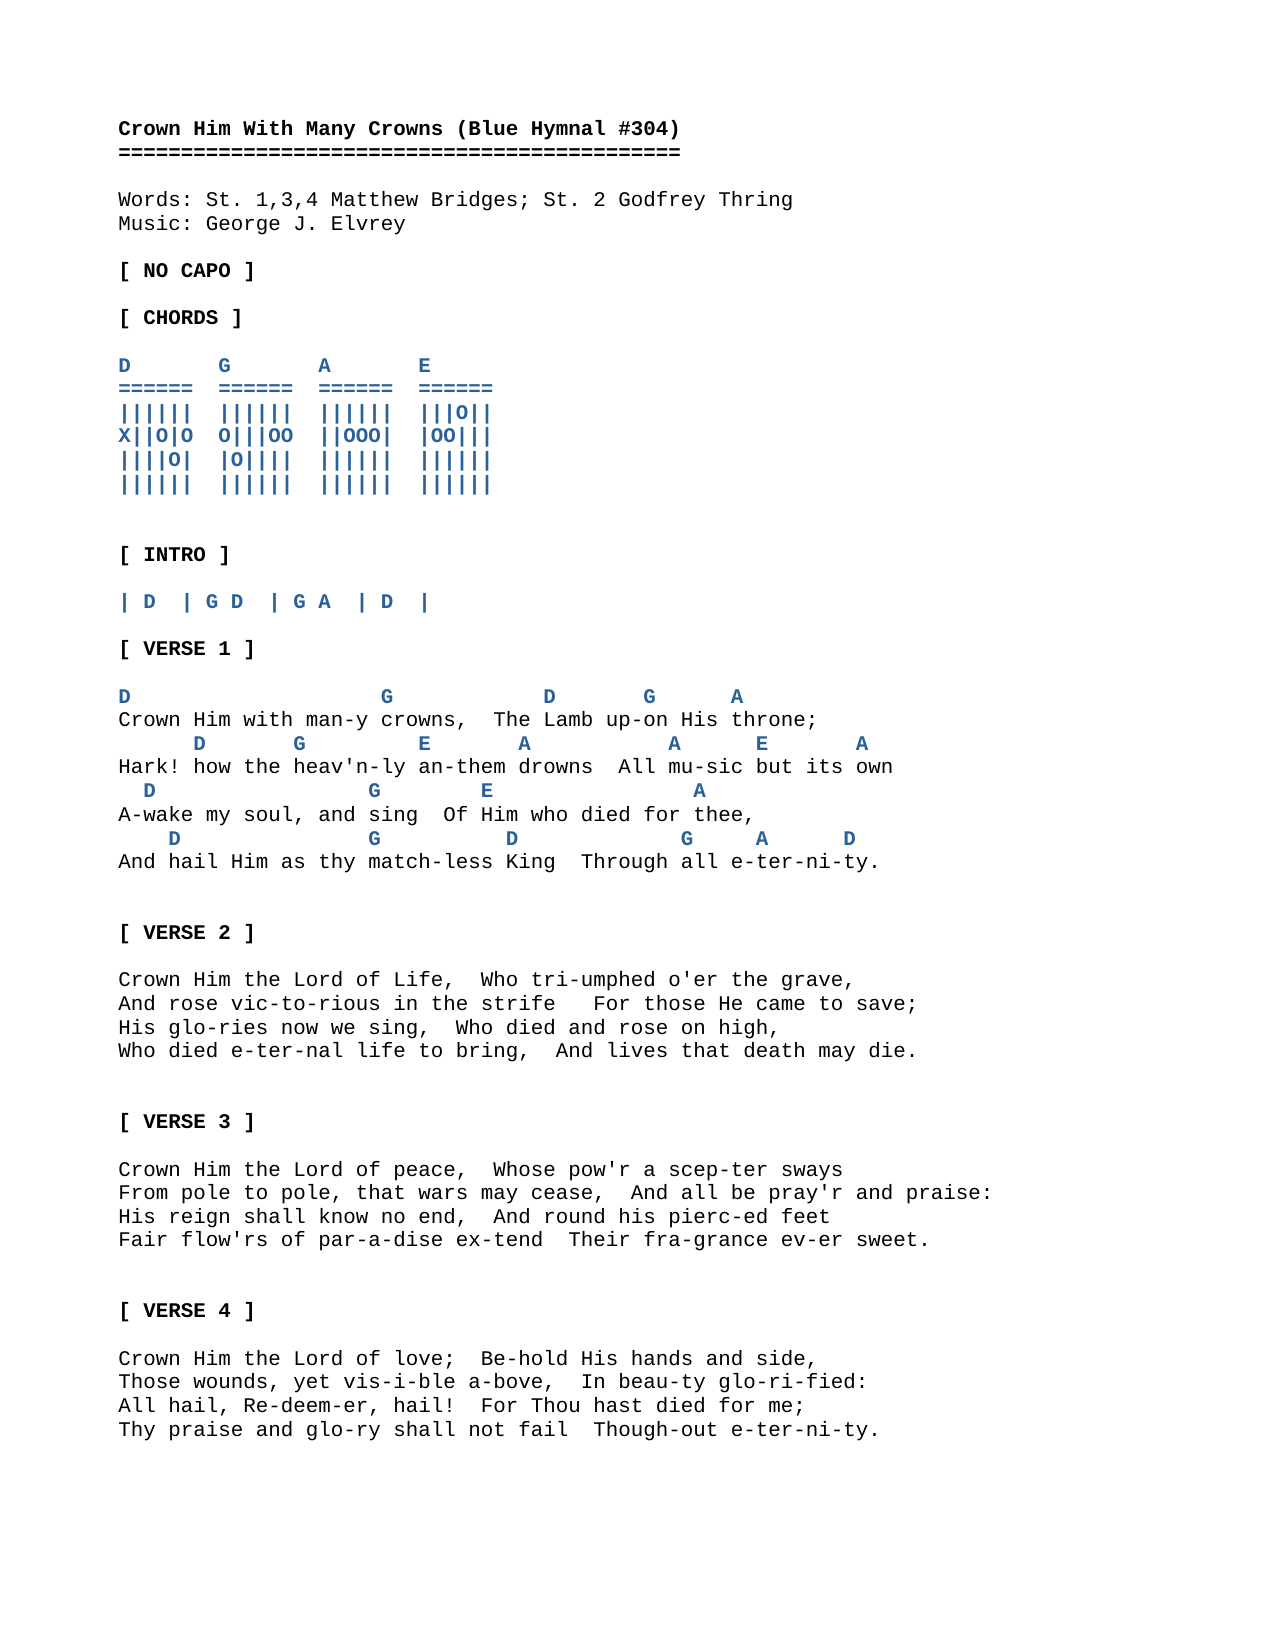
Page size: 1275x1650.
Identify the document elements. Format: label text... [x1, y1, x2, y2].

text [ VERSE 4 ] [118, 1300, 1157, 1324]
text Thy praise and glo-ry shall not fail Though-out e-ter-ni-ty. [118, 1419, 1157, 1442]
text D G A E [118, 354, 1157, 378]
text All hail, Re-deem-er, hail! For Thou hast died for me; [118, 1395, 1157, 1419]
text |||||| |||||| |||||| |||O|| [118, 402, 1157, 426]
text Crown Him with man-y crowns, The Lamb up-on His throne; [118, 709, 1157, 733]
text D G D G A D [118, 827, 1157, 851]
text |||||| |||||| |||||| |||||| [118, 473, 1157, 496]
text D G E A [118, 780, 1157, 804]
text Crown Him With Many Crowns (Blue Hymnal #304) [118, 118, 1157, 142]
text Words: St. 1,3,4 Matthew Bridges; St. 2 Godfrey Thring [118, 189, 1157, 213]
text | D | G D | G A | D | [118, 591, 1157, 615]
text ============================================= [118, 142, 1157, 165]
text D G E A A E A [118, 733, 1157, 757]
text [ VERSE 1 ] [118, 638, 1157, 662]
text D G D G A [118, 686, 1157, 709]
text [ VERSE 2 ] [118, 922, 1157, 946]
text [ NO CAPO ] [118, 260, 1157, 284]
text And rose vic-to-rious in the strife For those He came to save; [118, 993, 1157, 1017]
text Hark! how the heav'n-ly an-them drowns All mu-sic but its own [118, 757, 1157, 780]
text And hail Him as thy match-less King Through all e-ter-ni-ty. [118, 851, 1157, 875]
text [ CHORDS ] [118, 307, 1157, 331]
text [ INTRO ] [118, 544, 1157, 567]
text Crown Him the Lord of peace, Whose pow'r a scep-ter sways [118, 1158, 1157, 1182]
text His reign shall know no end, And round his pierc-ed feet [118, 1206, 1157, 1229]
text Crown Him the Lord of Life, Who tri-umphed o'er the grave, [118, 969, 1157, 993]
text ||||O| |O|||| |||||| |||||| [118, 449, 1157, 473]
text A-wake my soul, and sing Of Him who died for thee, [118, 804, 1157, 827]
text Those wounds, yet vis-i-ble a-bove, In beau-ty glo-ri-fied: [118, 1371, 1157, 1395]
text X||O|O O|||OO ||OOO| |OO||| [118, 426, 1157, 449]
text Who died e-ter-nal life to bring, And lives that death may die. [118, 1040, 1157, 1064]
text From pole to pole, that wars may cease, And all be pray'r and praise: [118, 1182, 1157, 1206]
text Fair flow'rs of par-a-dise ex-tend Their fra-grance ev-er sweet. [118, 1229, 1157, 1253]
text Crown Him the Lord of love; Be-hold His hands and side, [118, 1348, 1157, 1371]
text [ VERSE 3 ] [118, 1111, 1157, 1135]
text Music: George J. Elvrey [118, 213, 1157, 236]
text His glo-ries now we sing, Who died and rose on high, [118, 1017, 1157, 1040]
text ====== ====== ====== ====== [118, 378, 1157, 402]
